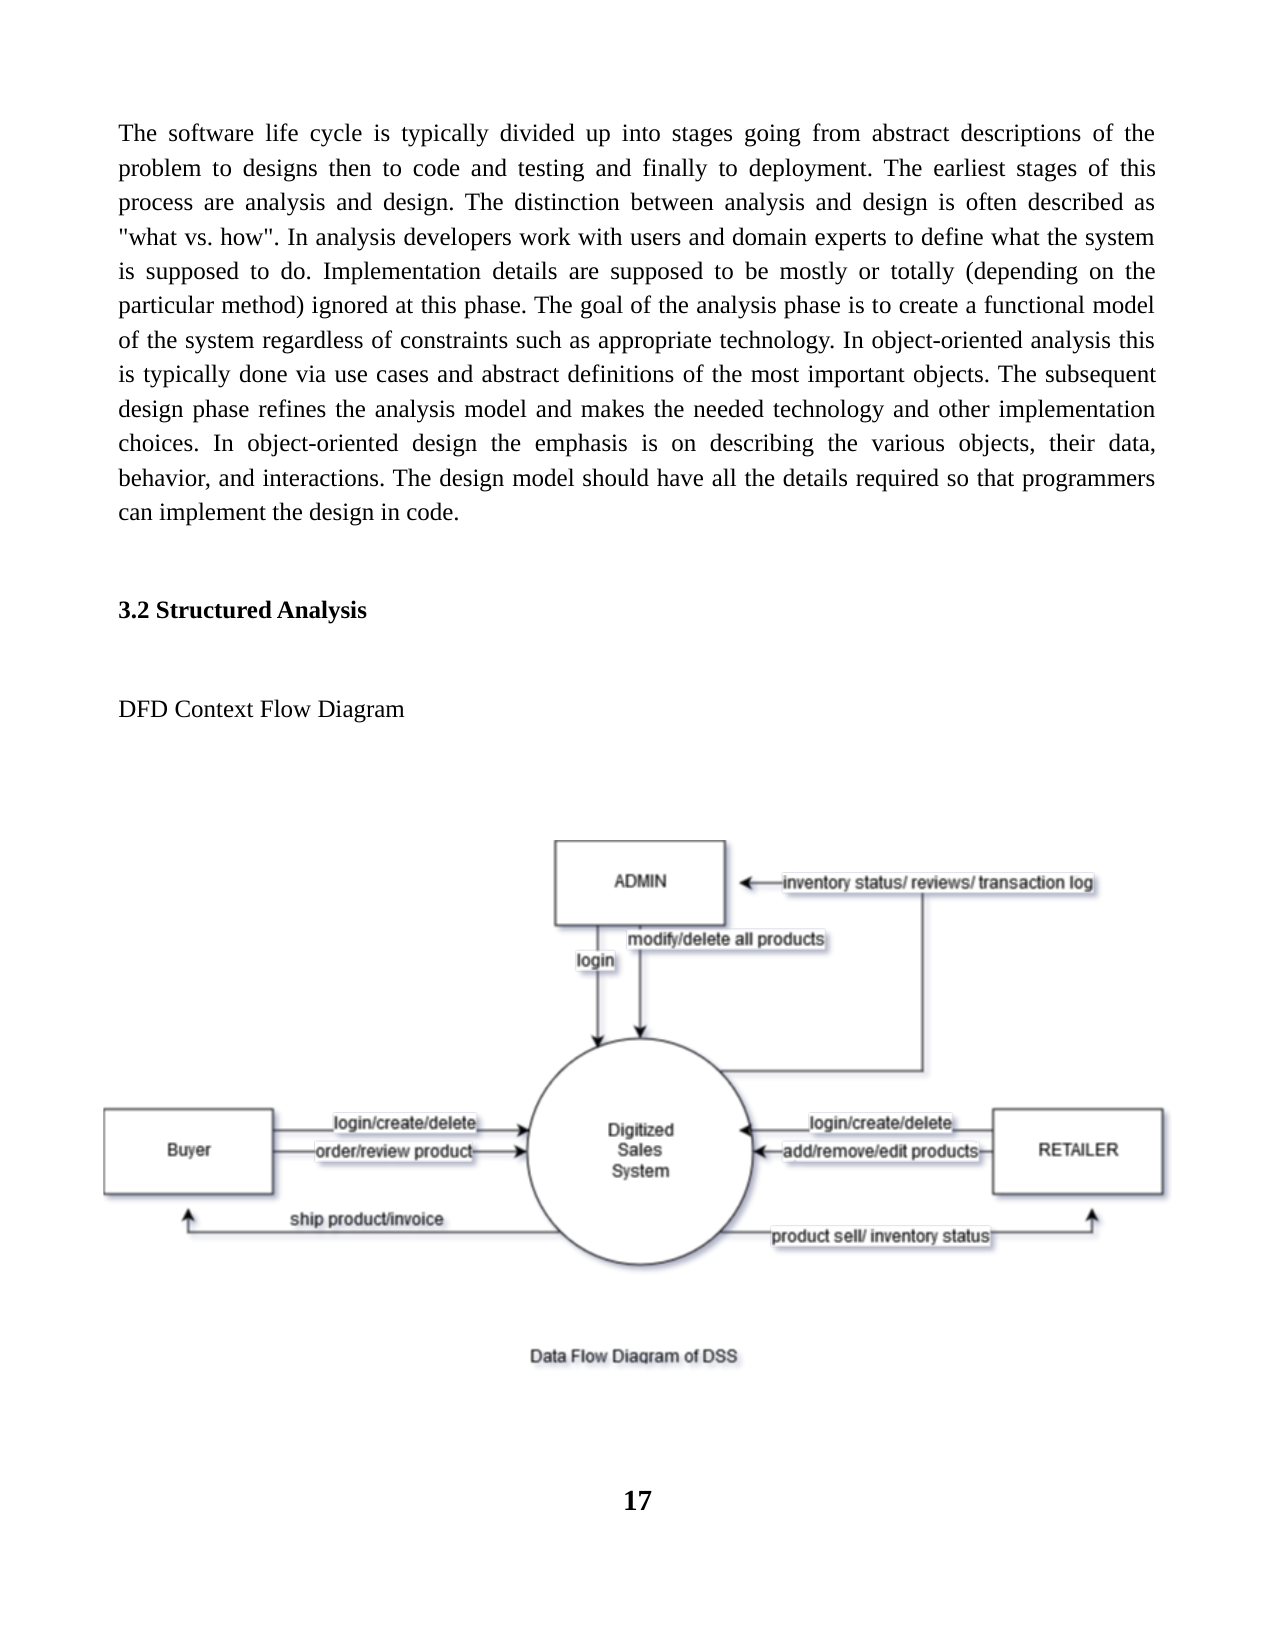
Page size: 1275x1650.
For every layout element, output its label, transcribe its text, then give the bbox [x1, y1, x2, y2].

text 3.2 Structured Analysis [118, 596, 1157, 624]
picture [103, 840, 1172, 1383]
text DFD Context Flow Diagram [118, 694, 1157, 722]
text The software life cycle is typically divided up into stages going from abstract descriptions of the problem to designs then to code and testing and finally to deployment. The earliest stages of this process are analysis and design. The distinction between analysis and design is often described as "what vs. how". In analysis developers work with users and domain experts to define what the system is supposed to do. Implementation details are supposed to be mostly or totally (depending on the particular method) ignored at this phase. The goal of the analysis phase is to create a functional model of the system regardless of constraints such as appropriate technology. In object-oriented analysis this is typically done via use cases and abstract definitions of the most important objects. The subsequent design phase refines the analysis model and makes the needed technology and other implementation choices. In object-oriented design the emphasis is on describing the various objects, their data, behavior, and interactions. The design model should have all the details required so that programmers can implement the design in code. [118, 118, 1157, 526]
text 17 [118, 1483, 1157, 1517]
